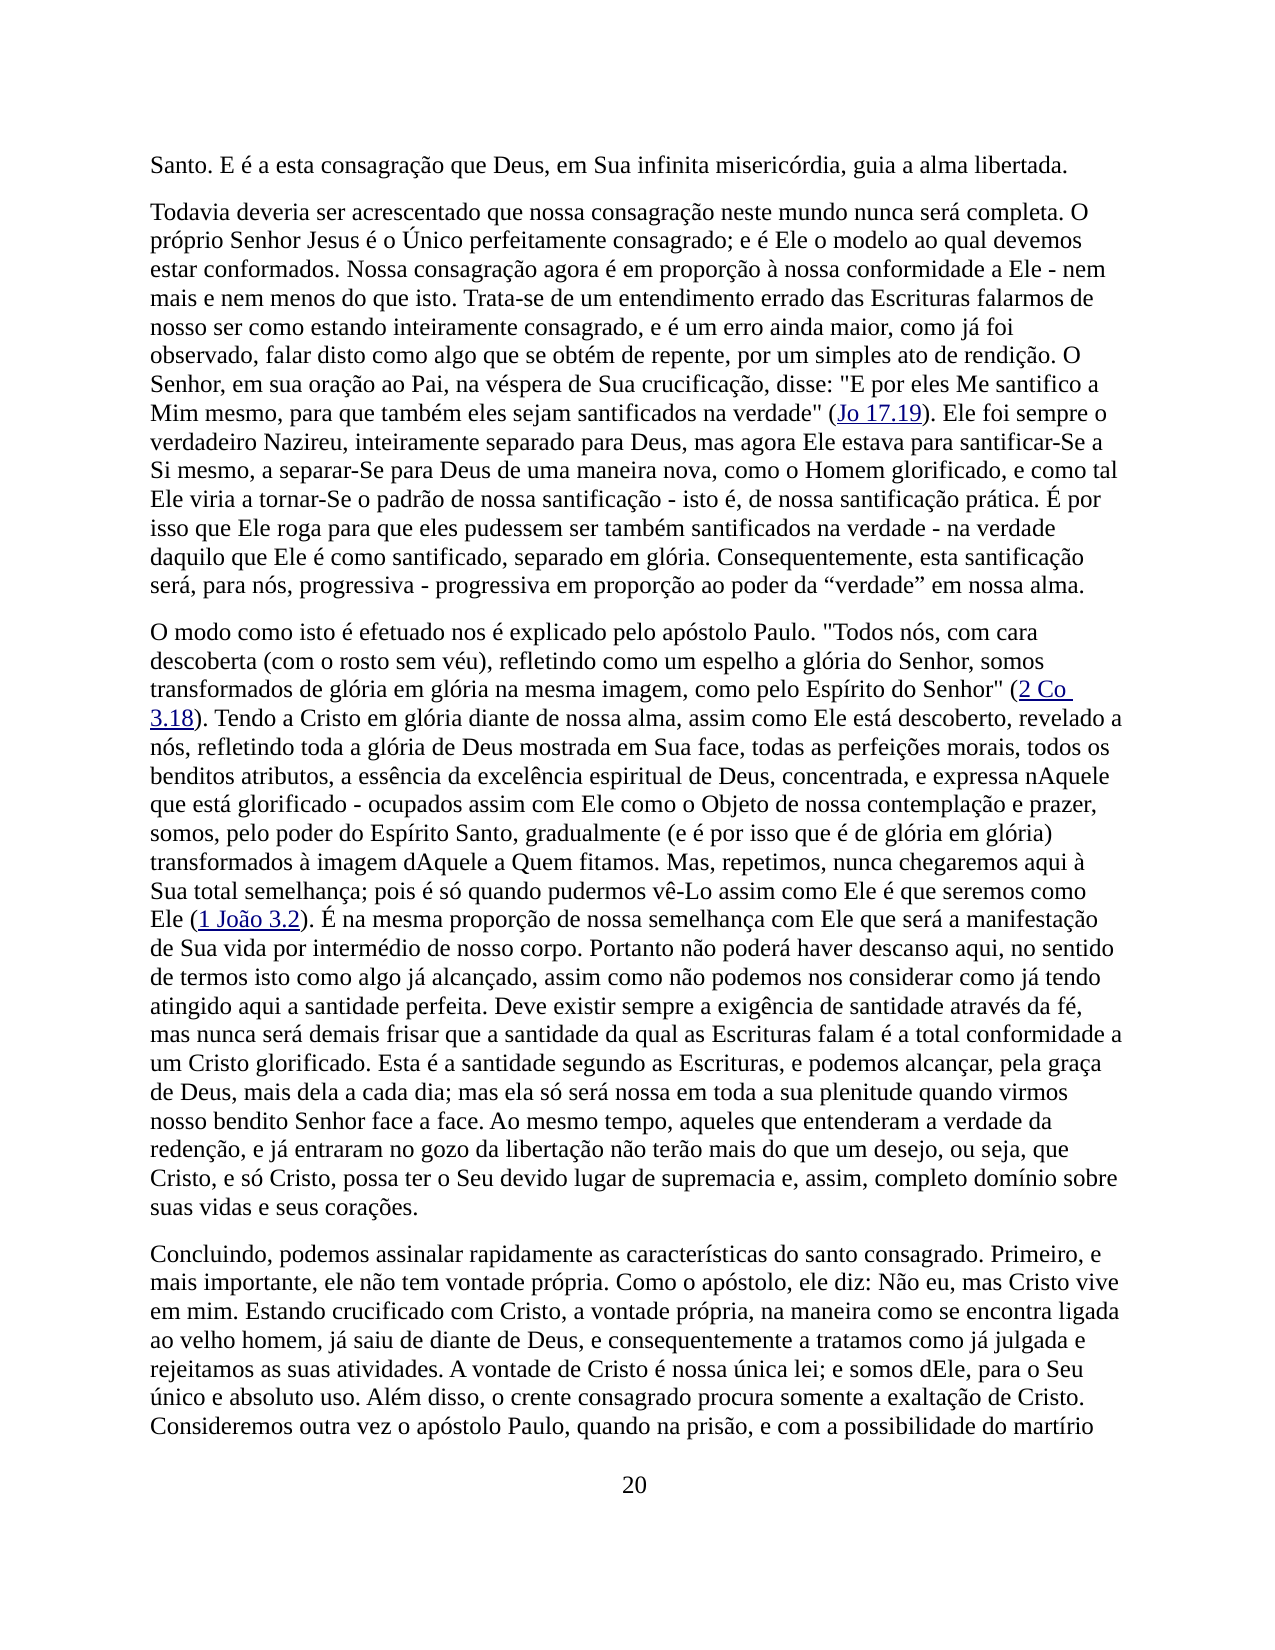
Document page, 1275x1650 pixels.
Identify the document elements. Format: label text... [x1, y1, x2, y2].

text Santo. E é a esta consagração que Deus, em Sua infinita misericórdia, guia a alma libertada. [150, 150, 1125, 179]
text O modo como isto é efetuado nos é explicado pelo apóstolo Paulo. "Todos nós, com cara descoberta (com o rosto sem véu), refletindo como um espelho a glória do Senhor, somos transformados de glória em glória na mesma imagem, como pelo Espírito do Senhor" (2 Co 3.18). Tendo a Cristo em glória diante de nossa alma, assim como Ele está descoberto, revelado a nós, refletindo toda a glória de Deus mostrada em Sua face, todas as perfeições morais, todos os benditos atributos, a essência da excelência espiritual de Deus, concentrada, e expressa nAquele que está glorificado - ocupados assim com Ele como o Objeto de nossa contemplação e prazer, somos, pelo poder do Espírito Santo, gradualmente (e é por isso que é de glória em glória) transformados à imagem dAquele a Quem fitamos. Mas, repetimos, nunca chegaremos aqui à Sua total semelhança; pois é só quando pudermos vê-Lo assim como Ele é que seremos como Ele (1 João 3.2). É na mesma proporção de nossa semelhança com Ele que será a manifestação de Sua vida por intermédio de nosso corpo. Portanto não poderá haver descanso aqui, no sentido de termos isto como algo já alcançado, assim como não podemos nos considerar como já tendo atingido aqui a santidade perfeita. Deve existir sempre a exigência de santidade através da fé, mas nunca será demais frisar que a santidade da qual as Escrituras falam é a total conformidade a um Cristo glorificado. Esta é a santidade segundo as Escrituras, e podemos alcançar, pela graça de Deus, mais dela a cada dia; mas ela só será nossa em toda a sua plenitude quando virmos nosso bendito Senhor face a face. Ao mesmo tempo, aqueles que entenderam a verdade da redenção, e já entraram no gozo da libertação não terão mais do que um desejo, ou seja, que Cristo, e só Cristo, possa ter o Seu devido lugar de supremacia e, assim, completo domínio sobre suas vidas e seus corações. [150, 617, 1125, 1221]
text Concluindo, podemos assinalar rapidamente as características do santo consagrado. Primeiro, e mais importante, ele não tem vontade própria. Como o apóstolo, ele diz: Não eu, mas Cristo vive em mim. Estando crucificado com Cristo, a vontade própria, na maneira como se encontra ligada ao velho homem, já saiu de diante de Deus, e consequentemente a tratamos como já julgada e rejeitamos as suas atividades. A vontade de Cristo é nossa única lei; e somos dEle, para o Seu único e absoluto uso. Além disso, o crente consagrado procura somente a exaltação de Cristo. Consideremos outra vez o apóstolo Paulo, quando na prisão, e com a possibilidade do martírio [150, 1239, 1125, 1440]
text Todavia deveria ser acrescentado que nossa consagração neste mundo nunca será completa. O próprio Senhor Jesus é o Único perfeitamente consagrado; e é Ele o modelo ao qual devemos estar conformados. Nossa consagração agora é em proporção à nossa conformidade a Ele - nem mais e nem menos do que isto. Trata-se de um entendimento errado das Escrituras falarmos de nosso ser como estando inteiramente consagrado, e é um erro ainda maior, como já foi observado, falar disto como algo que se obtém de repente, por um simples ato de rendição. O Senhor, em sua oração ao Pai, na véspera de Sua crucificação, disse: "E por eles Me santifico a Mim mesmo, para que também eles sejam santificados na verdade" (Jo 17.19). Ele foi sempre o verdadeiro Nazireu, inteiramente separado para Deus, mas agora Ele estava para santificar-Se a Si mesmo, a separar-Se para Deus de uma maneira nova, como o Homem glorificado, e como tal Ele viria a tornar-Se o padrão de nossa santificação - isto é, de nossa santificação prática. É por isso que Ele roga para que eles pudessem ser também santificados na verdade - na verdade daquilo que Ele é como santificado, separado em glória. Consequentemente, esta santificação será, para nós, progressiva - progressiva em proporção ao poder da “verdade” em nossa alma. [150, 197, 1125, 599]
